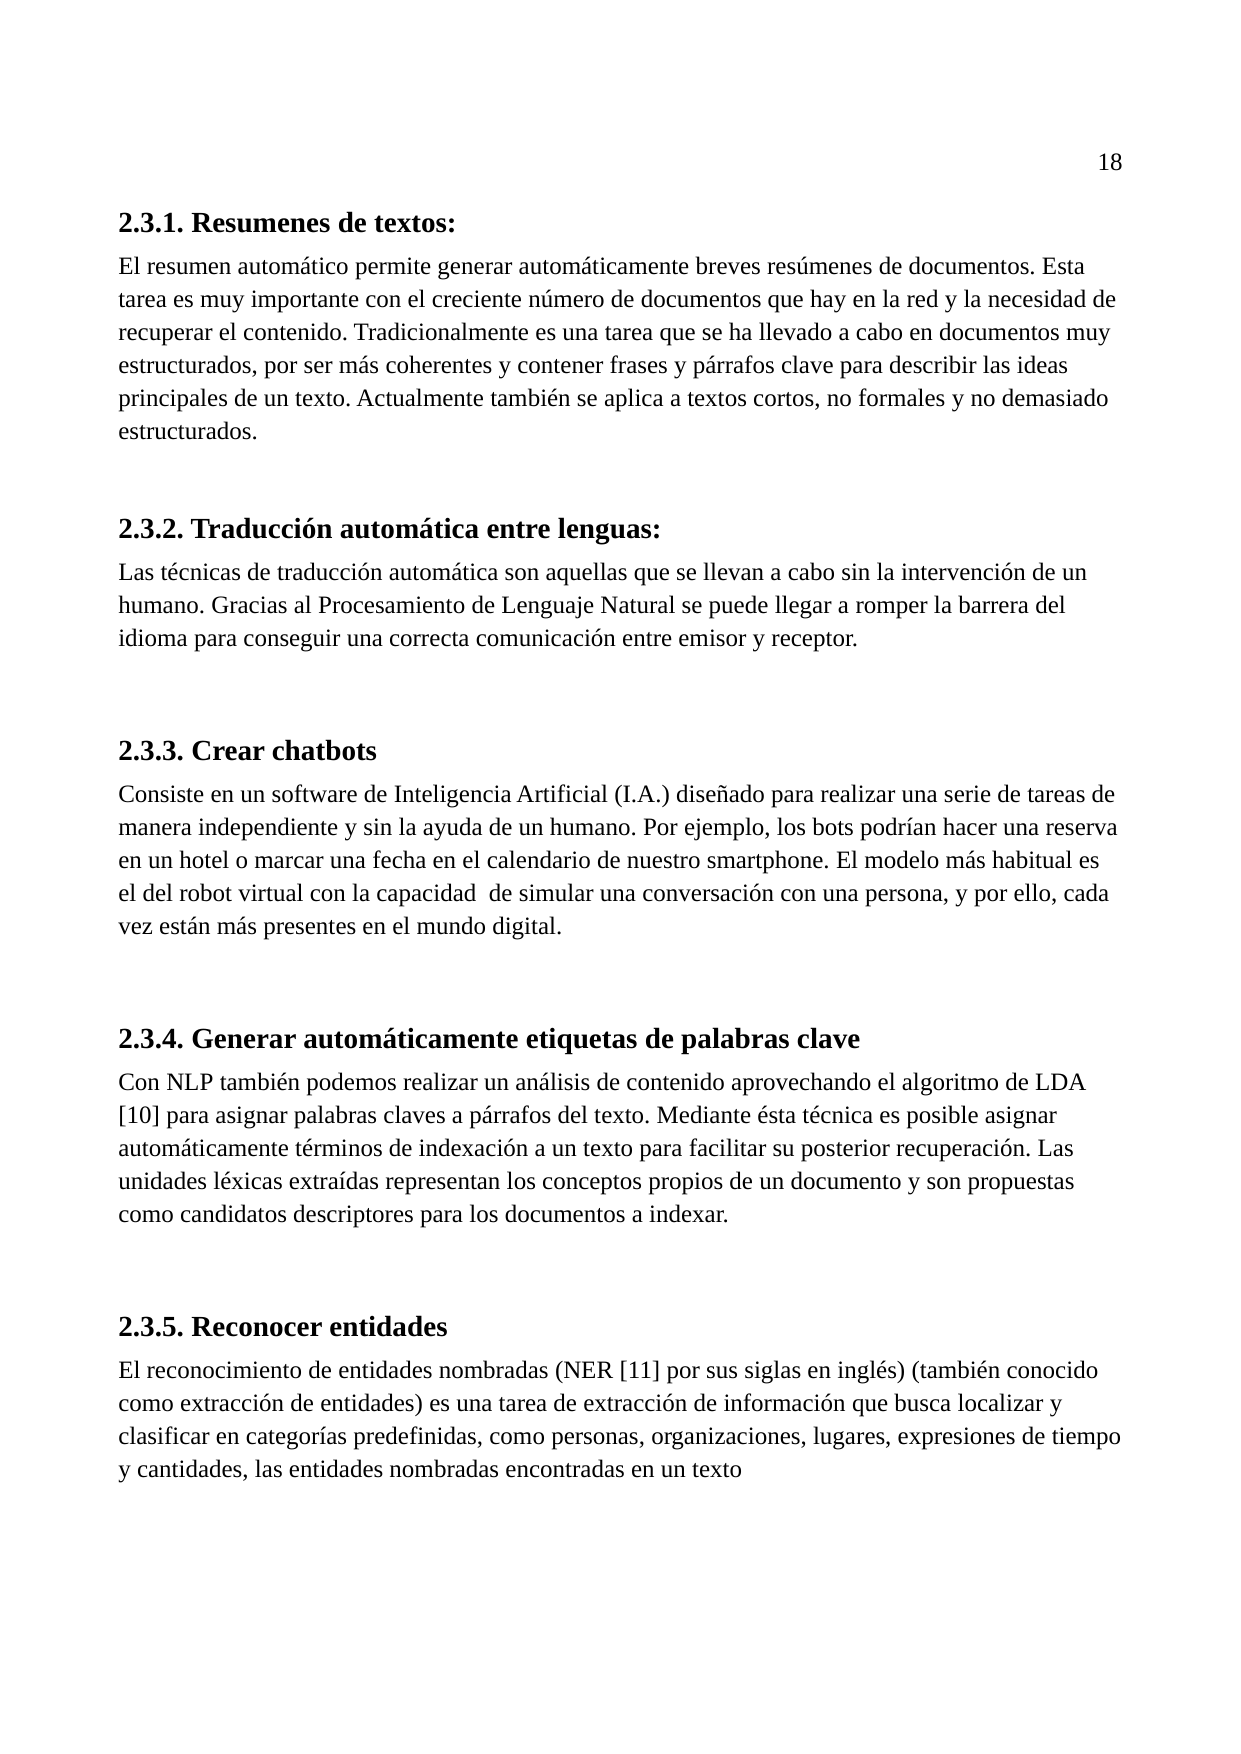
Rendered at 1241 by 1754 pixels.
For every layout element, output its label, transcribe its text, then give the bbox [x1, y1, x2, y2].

text Consiste en un software de Inteligencia Artificial (I.A.) diseñado para realizar una serie de tareas de manera independiente y sin la ayuda de un humano. Por ejemplo, los bots podrían hacer una reserva en un hotel o marcar una fecha en el calendario de nuestro smartphone. El modelo más habitual es el del robot virtual con la capacidad de simular una conversación con una persona, y por ello, cada vez están más presentes en el mundo digital. [118, 779, 1122, 940]
text Con NLP también podemos realizar un análisis de contenido aprovechando el algoritmo de LDA [10] para asignar palabras claves a párrafos del texto. Mediante ésta técnica es posible asignar automáticamente términos de indexación a un texto para facilitar su posterior recuperación. Las unidades léxicas extraídas representan los conceptos propios de un documento y son propuestas como candidatos descriptores para los documentos a indexar. [118, 1067, 1122, 1228]
subtitle 2.3.3. Crear chatbots [118, 733, 1122, 767]
subtitle 2.3.5. Reconocer entidades [118, 1309, 1122, 1343]
subtitle 2.3.4. Generar automáticamente etiquetas de palabras clave [118, 1021, 1122, 1055]
text Las técnicas de traducción automática son aquellas que se llevan a cabo sin la intervención de un humano. Gracias al Procesamiento de Lenguaje Natural se puede llegar a romper la barrera del idioma para conseguir una correcta comunicación entre emisor y receptor. [118, 557, 1122, 652]
text El resumen automático permite generar automáticamente breves resúmenes de documentos. Esta tarea es muy importante con el creciente número de documentos que hay en la red y la necesidad de recuperar el contenido. Tradicionalmente es una tarea que se ha llevado a cabo en documentos muy estructurados, por ser más coherentes y contener frases y párrafos clave para describir las ideas principales de un texto. Actualmente también se aplica a textos cortos, no formales y no demasiado estructurados. [118, 251, 1122, 445]
text El reconocimiento de entidades nombradas (NER [11] por sus siglas en inglés) (también conocido como extracción de entidades) es una tarea de extracción de información que busca localizar y clasificar en categorías predefinidas, como personas, organizaciones, lugares, expresiones de tiempo y cantidades, las entidades nombradas encontradas en un texto [118, 1355, 1122, 1483]
subtitle 2.3.2. Traducción automática entre lenguas: [118, 511, 1122, 545]
subtitle 2.3.1. Resumenes de textos: [118, 205, 1122, 239]
